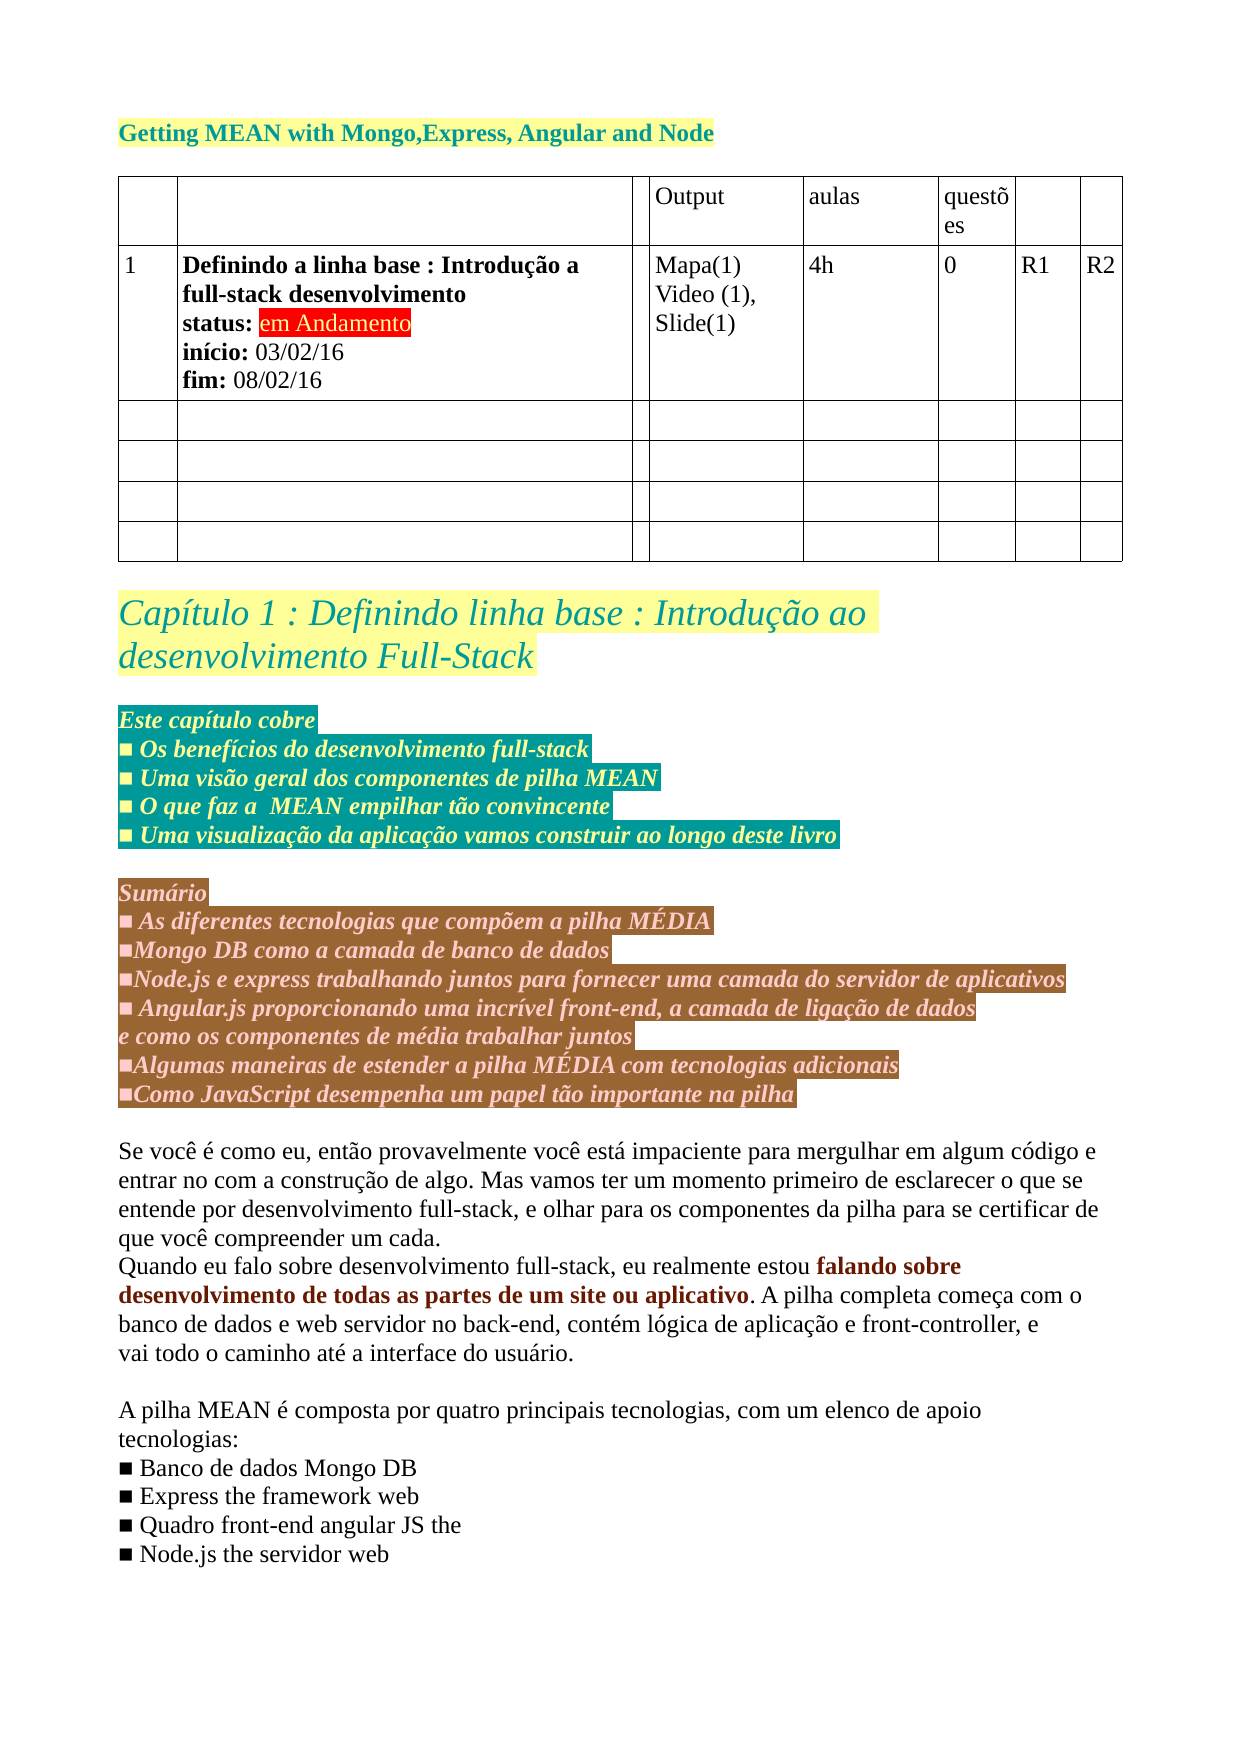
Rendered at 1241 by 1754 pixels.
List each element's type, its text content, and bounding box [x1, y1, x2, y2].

table_cell [804, 401, 938, 440]
table_cell [1081, 482, 1122, 521]
table_header Output [650, 177, 803, 245]
table_header [633, 177, 649, 245]
text Getting MEAN with Mongo,Express, Angular and Node [118, 118, 1122, 176]
text Capítulo 1 : Definindo linha base : Introdução ao desenvolvimento Full-Stack [118, 590, 1122, 705]
table_cell 0 [939, 246, 1015, 400]
table_cell [119, 522, 177, 561]
table_cell [1081, 401, 1122, 440]
text A pilha MEAN é composta por quatro principais tecnologias, com um elenco de apoio tecnologias: ■ Banco de dados Mongo DB ■ Express the framework web ■ Quadro front-end angular JS the ■ Node.js the servidor web [118, 1395, 1122, 1625]
table_cell 4h [804, 246, 938, 400]
text Sumário ■ As diferentes tecnologias que compõem a pilha MÉDIA ■Mongo DB como a camada de banco de dados ■Node.js e express trabalhando juntos para fornecer uma camada do servidor de aplicativos ■ Angular.js proporcionando uma incrível front-end, a camada de ligação de dados e como os componentes de média trabalhar juntos ■Algumas maneiras de estender a pilha MÉDIA com tecnologias adicionais ■Como JavaScript desempenha um papel tão importante na pilha Se você é como eu, então provavelmente você está impaciente para mergulhar em algum código e entrar no com a construção de algo. Mas vamos ter um momento primeiro de esclarecer o que se entende por desenvolvimento full-stack, e olhar para os componentes da pilha para se certificar de que você compreender um cada. Quando eu falo sobre desenvolvimento full-stack, eu realmente estou falando sobre desenvolvimento de todas as partes de um site ou aplicativo. A pilha completa começa com o banco de dados e web servidor no back-end, contém lógica de aplicação e front-controller, e vai todo o caminho até a interface do usuário. [118, 849, 1122, 1395]
table_cell [1081, 441, 1122, 481]
table_cell [939, 401, 1015, 440]
table_cell [178, 441, 632, 481]
table_cell [650, 522, 803, 561]
table_header [1016, 177, 1080, 245]
table_cell [1081, 522, 1122, 561]
table_cell [119, 441, 177, 481]
table_cell [804, 522, 938, 561]
table_cell [650, 401, 803, 440]
table_cell [633, 522, 649, 561]
table_cell Mapa(1) Video (1), Slide(1) [650, 246, 803, 400]
table_cell [1016, 441, 1080, 481]
table_cell [633, 401, 649, 440]
table_cell 1 [119, 246, 177, 400]
table_cell [633, 246, 649, 400]
table_header aulas [804, 177, 938, 245]
table_cell [119, 401, 177, 440]
table_cell [633, 482, 649, 521]
table_cell [1016, 482, 1080, 521]
table_cell Definindo a linha base : Introdução a full-stack desenvolvimento status: em Andamento início: 03/02/16 fim: 08/02/16 [178, 246, 632, 400]
table_cell [178, 522, 632, 561]
table_cell [1016, 522, 1080, 561]
table_header [1081, 177, 1122, 245]
table_cell R1 [1016, 246, 1080, 400]
table_cell [804, 482, 938, 521]
table_cell [939, 482, 1015, 521]
table_header questões [939, 177, 1015, 245]
table_cell [650, 482, 803, 521]
table_header [119, 177, 177, 245]
table_cell R2 [1081, 246, 1122, 400]
table_cell [119, 482, 177, 521]
table_cell [939, 441, 1015, 481]
table_cell [1016, 401, 1080, 440]
table_cell [650, 441, 803, 481]
table_cell [633, 441, 649, 481]
table_cell [178, 401, 632, 440]
text Este capítulo cobre ■ Os benefícios do desenvolvimento full-stack ■ Uma visão geral dos componentes de pilha MEAN ■ O que faz a MEAN empilhar tão convincente ■ Uma visualização da aplicação vamos construir ao longo deste livro [118, 705, 1122, 849]
table_header [178, 177, 632, 245]
table_cell [178, 482, 632, 521]
table_cell [939, 522, 1015, 561]
table_cell [804, 441, 938, 481]
